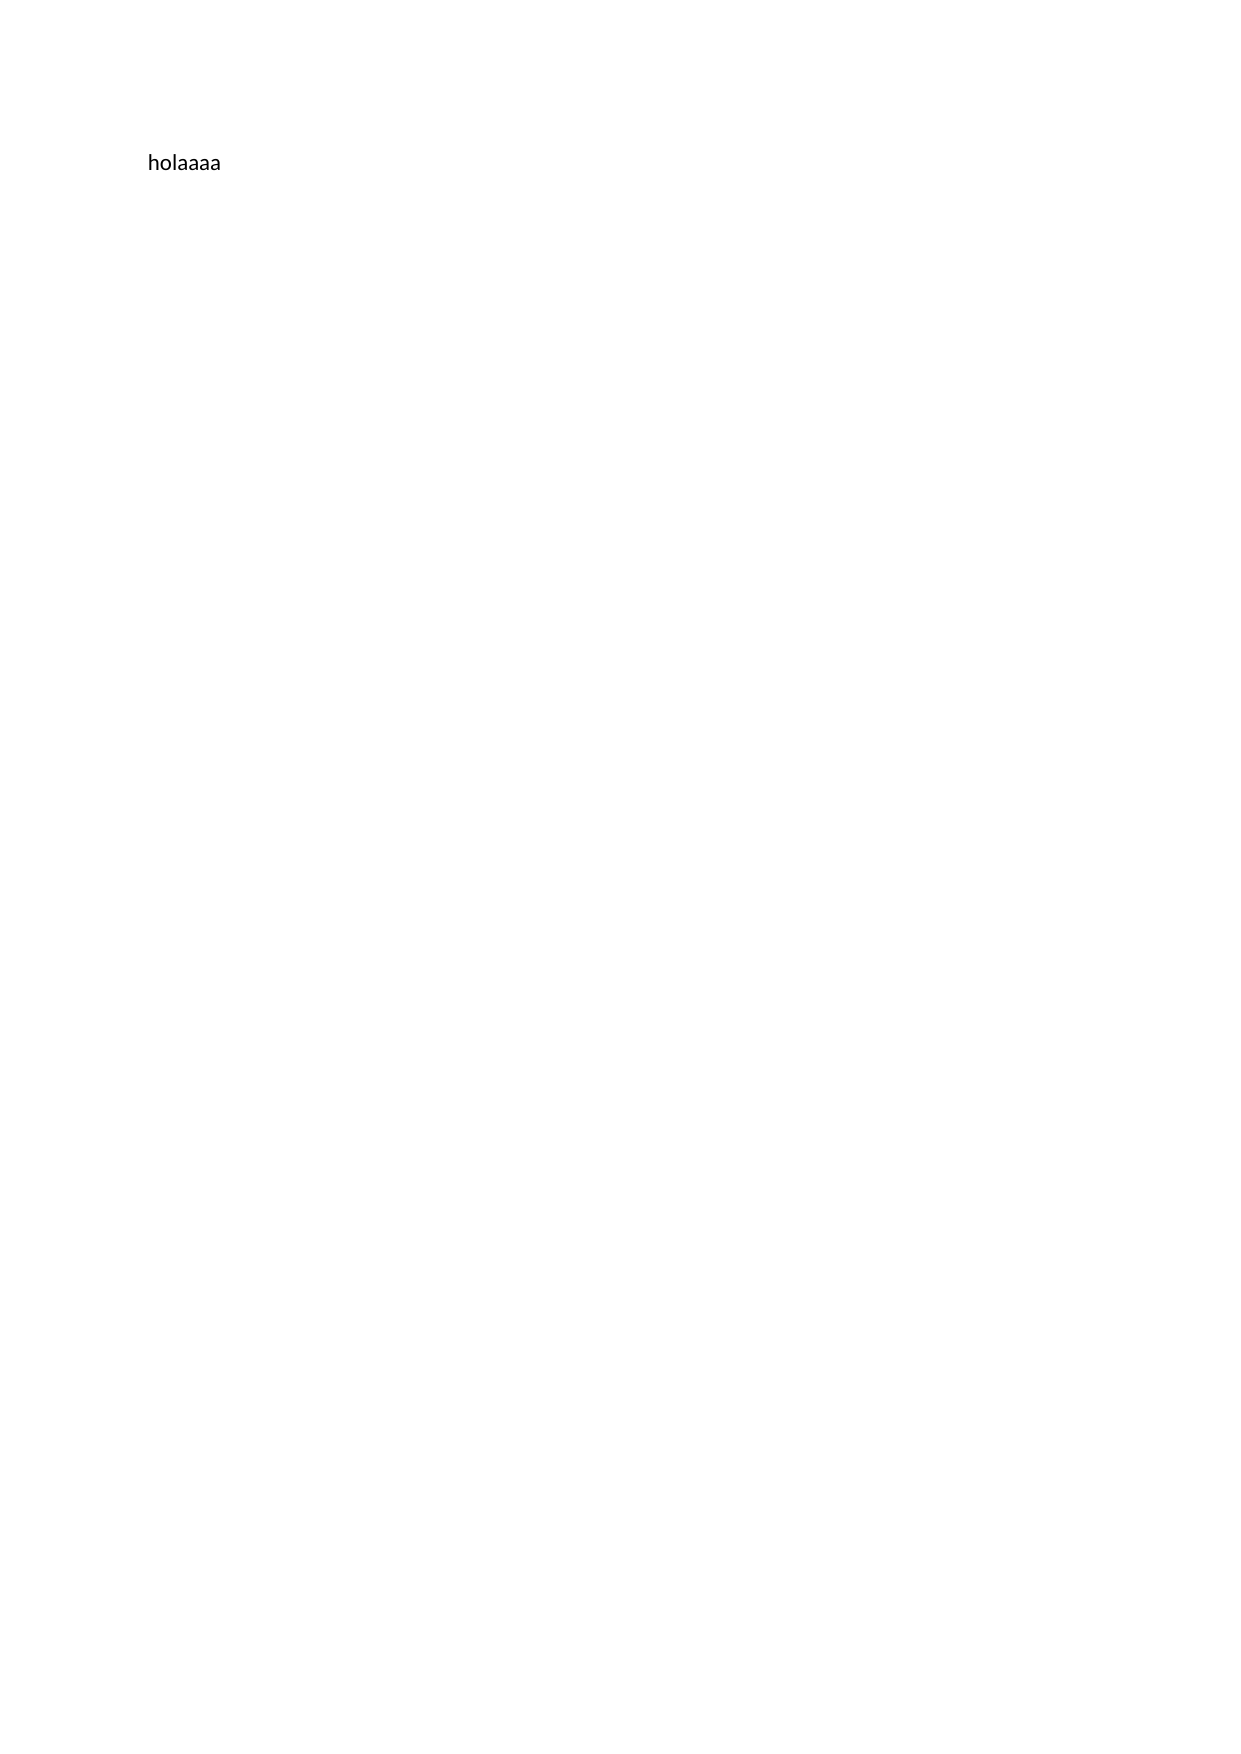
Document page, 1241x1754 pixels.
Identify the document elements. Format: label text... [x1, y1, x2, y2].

text holaaaa [148, 148, 1093, 176]
